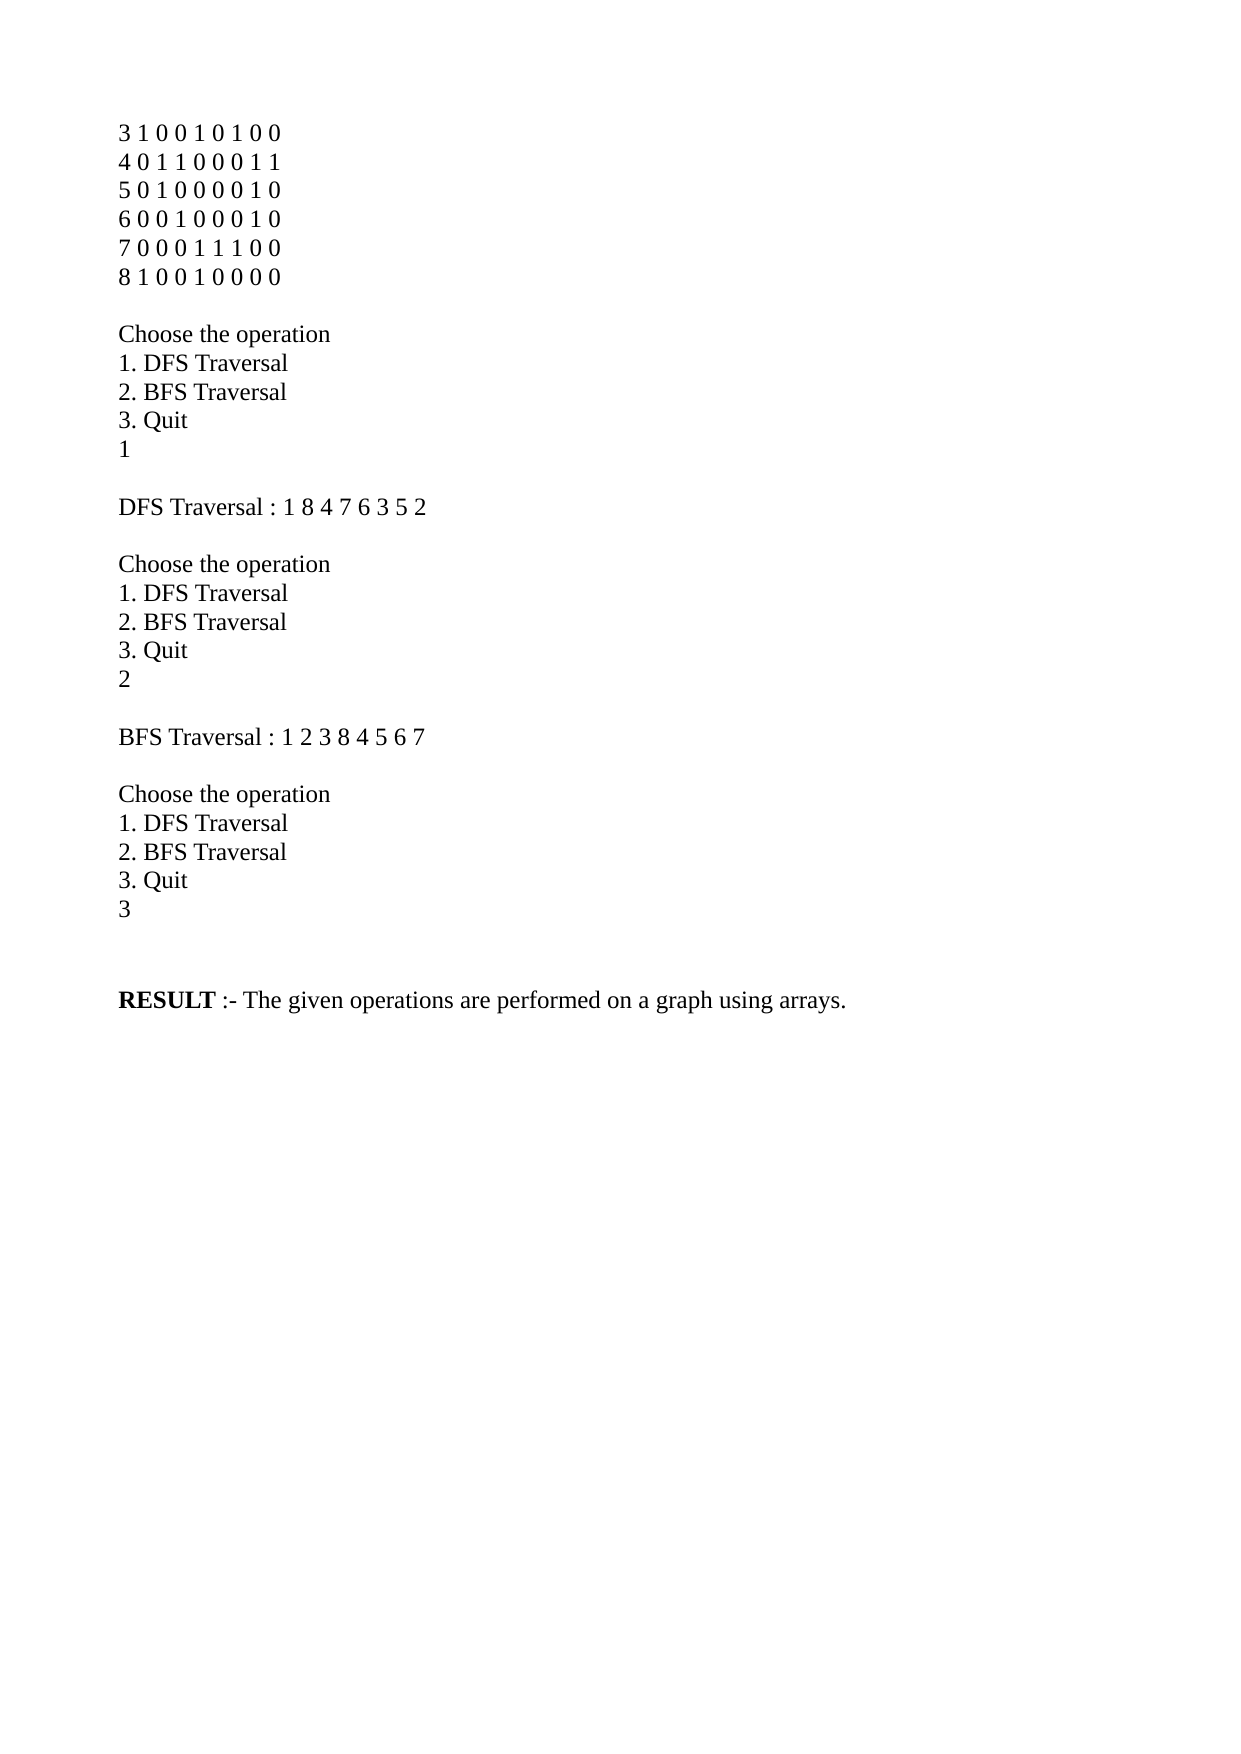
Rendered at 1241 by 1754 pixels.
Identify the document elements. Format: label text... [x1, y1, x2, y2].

text 3 1 0 0 1 0 1 0 0 [118, 118, 1122, 147]
text 1 [118, 434, 1122, 463]
text 1. DFS Traversal [118, 348, 1122, 377]
text Choose the operation [118, 779, 1122, 808]
text 6 0 0 1 0 0 0 1 0 [118, 204, 1122, 233]
text 7 0 0 0 1 1 1 0 0 [118, 233, 1122, 262]
text 2 [118, 664, 1122, 693]
text 1. DFS Traversal [118, 578, 1122, 607]
text 2. BFS Traversal [118, 837, 1122, 866]
text 3. Quit [118, 866, 1122, 894]
text BFS Traversal : 1 2 3 8 4 5 6 7 [118, 722, 1122, 751]
text DFS Traversal : 1 8 4 7 6 3 5 2 [118, 492, 1122, 521]
text 2. BFS Traversal [118, 607, 1122, 636]
text 8 1 0 0 1 0 0 0 0 [118, 262, 1122, 291]
text 5 0 1 0 0 0 0 1 0 [118, 176, 1122, 204]
text RESULT :- The given operations are performed on a graph using arrays. [118, 952, 1122, 1014]
text 1. DFS Traversal [118, 808, 1122, 837]
text 2. BFS Traversal [118, 377, 1122, 406]
text 4 0 1 1 0 0 0 1 1 [118, 147, 1122, 176]
text 3 [118, 894, 1122, 923]
text Choose the operation [118, 549, 1122, 578]
text 3. Quit [118, 406, 1122, 434]
text 3. Quit [118, 636, 1122, 664]
text Choose the operation [118, 319, 1122, 348]
